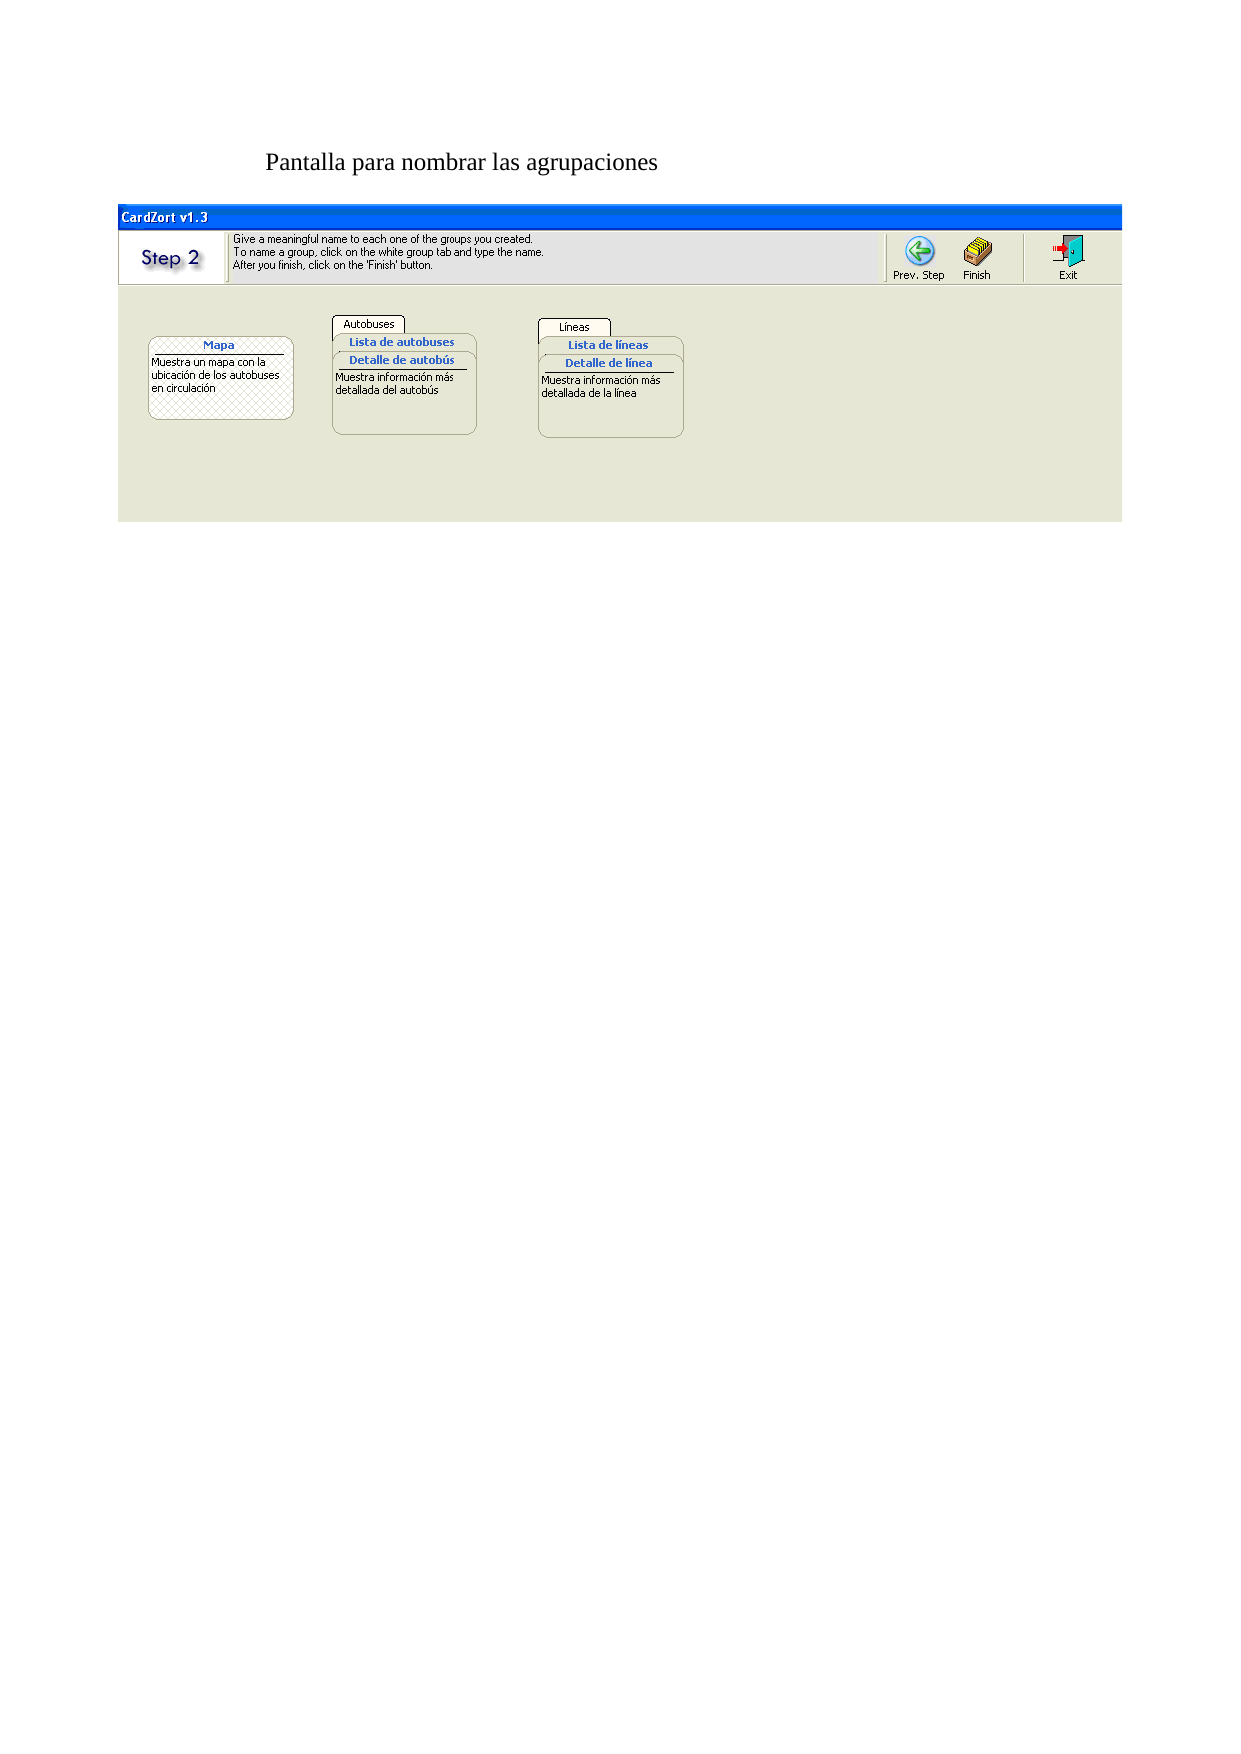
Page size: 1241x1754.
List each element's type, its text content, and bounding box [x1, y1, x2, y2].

text Pantalla para nombrar las agrupaciones [118, 147, 1122, 176]
